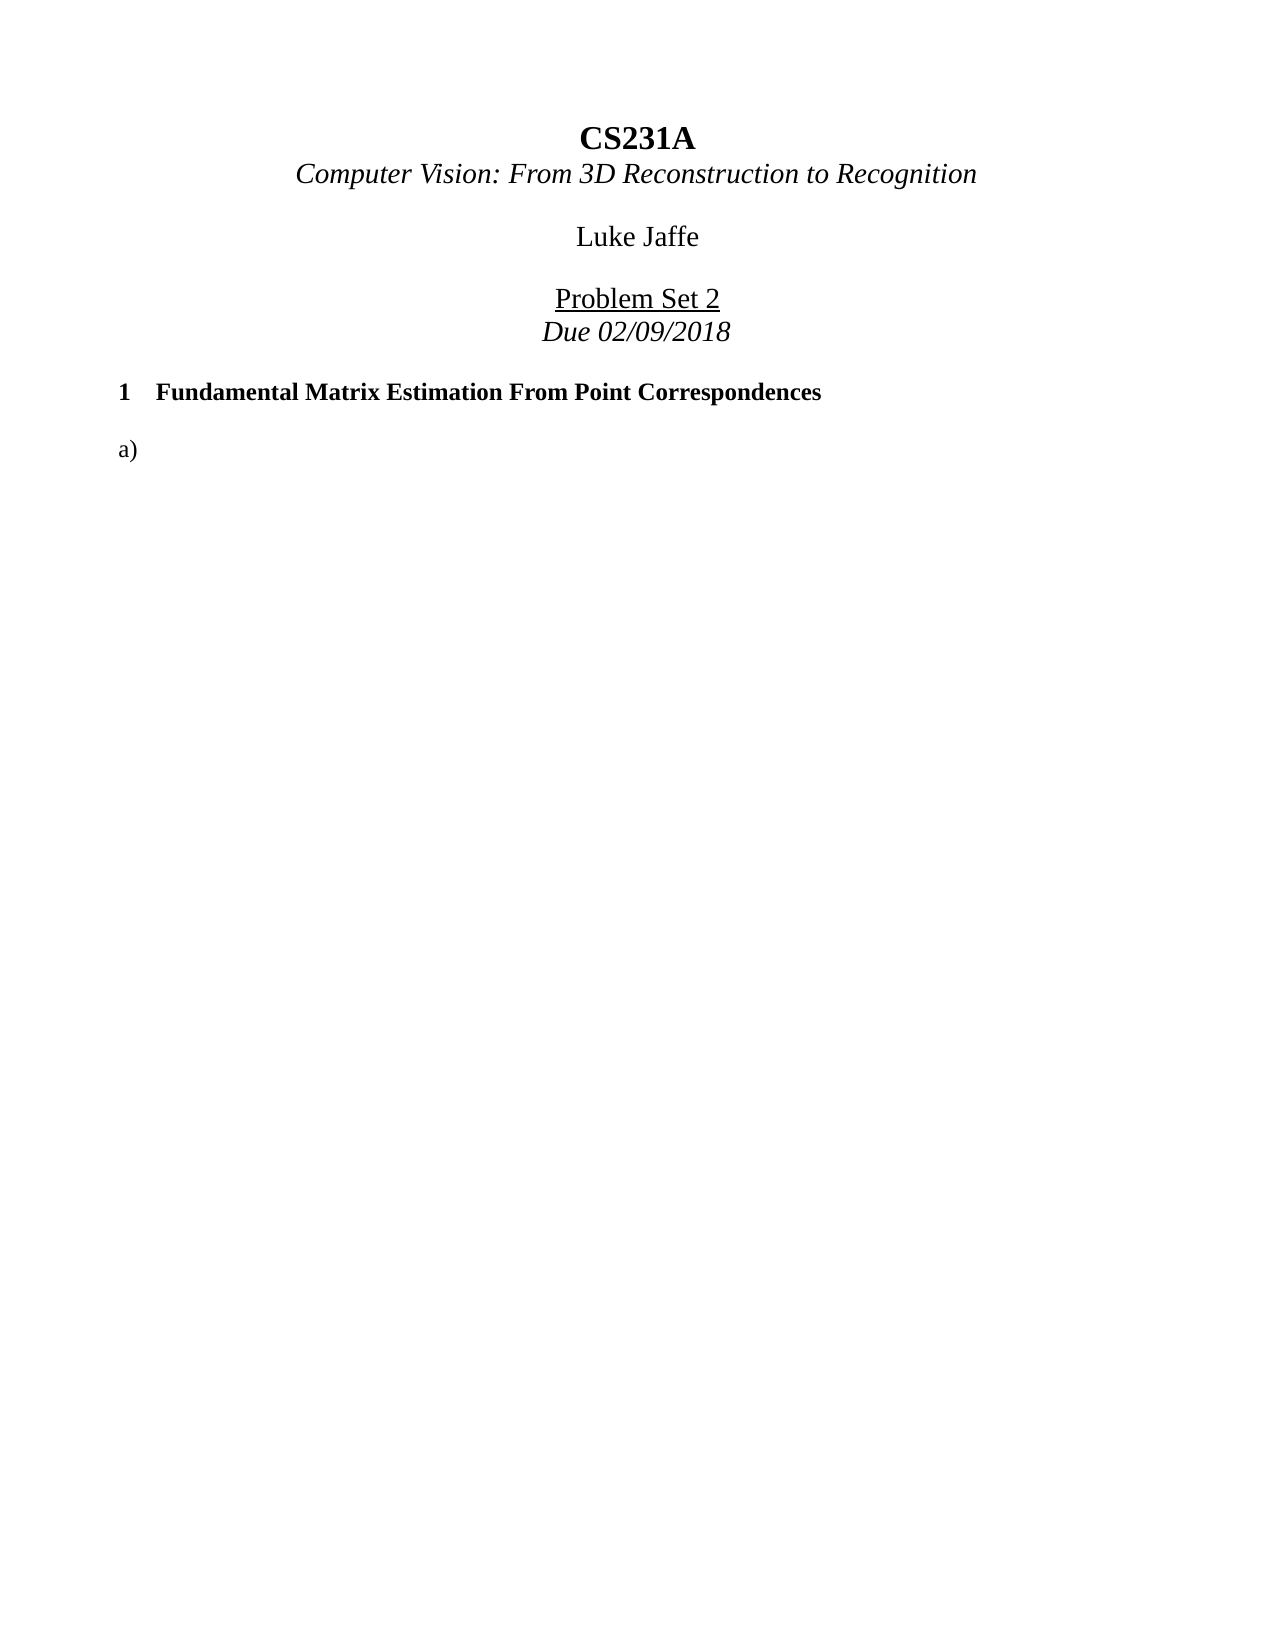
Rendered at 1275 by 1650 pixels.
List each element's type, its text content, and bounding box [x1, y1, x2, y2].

text Luke Jaffe [118, 219, 1157, 252]
text a) [118, 434, 1157, 463]
text Problem Set 2 [118, 281, 1157, 314]
text Computer Vision: From 3D Reconstruction to Recognition [118, 156, 1157, 190]
text Due 02/09/2018 [118, 314, 1157, 348]
text 1 Fundamental Matrix Estimation From Point Correspondences [118, 377, 1157, 406]
text CS231A [118, 118, 1157, 156]
